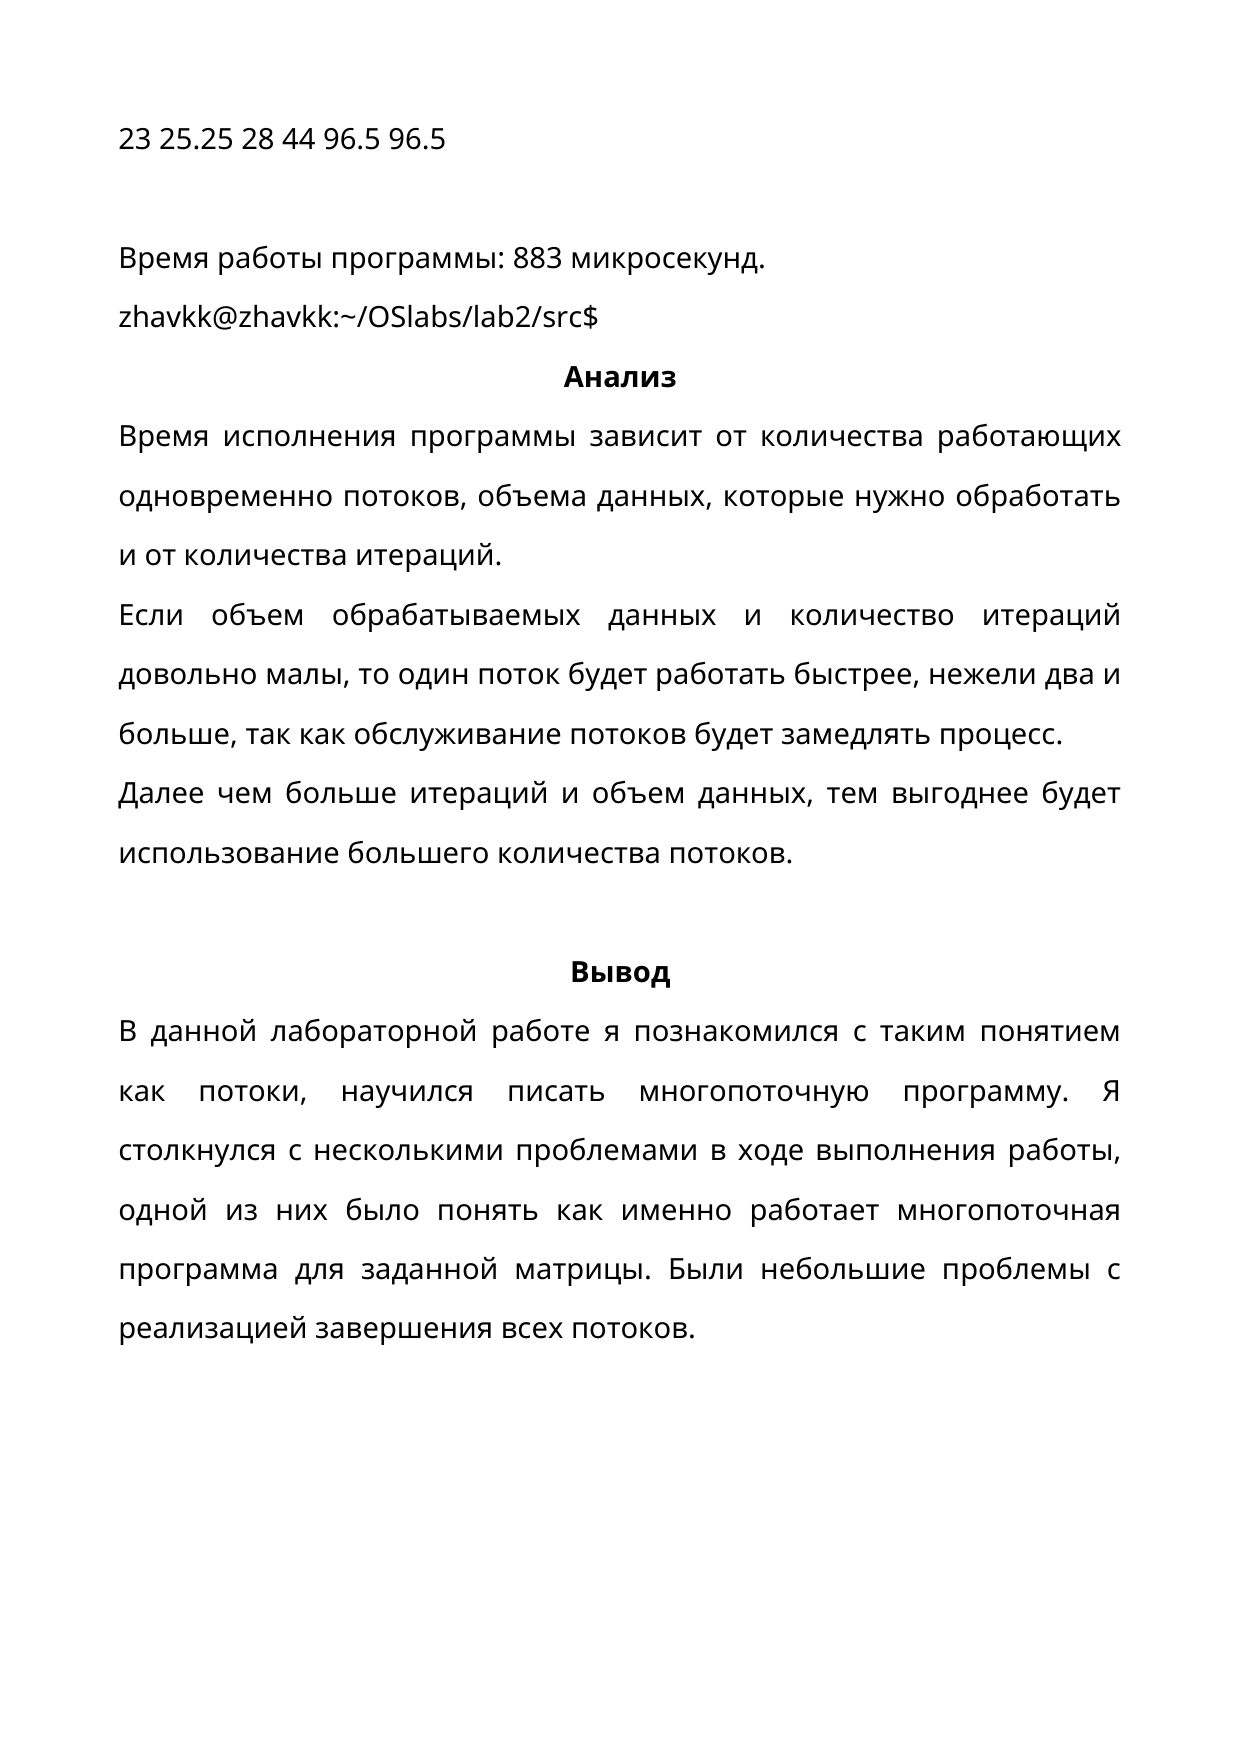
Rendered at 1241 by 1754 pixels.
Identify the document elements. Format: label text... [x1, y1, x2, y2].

text zhavkk@zhavkk:~/OSlabs/lab2/src$ [118, 297, 1122, 336]
text Если объем обрабатываемых данных и количество итераций довольно малы, то один поток будет работать быстрее, нежели два и больше, так как обслуживание потоков будет замедлять процесс. [118, 594, 1122, 753]
text Вывод [118, 951, 1122, 991]
text Анализ [118, 356, 1122, 396]
text 23 25.25 28 44 96.5 96.5 [118, 118, 1122, 158]
text Время работы программы: 883 микросекунд. [118, 237, 1122, 277]
text Далее чем больше итераций и объем данных, тем выгоднее будет использование большего количества потоков. [118, 772, 1122, 872]
text Время исполнения программы зависит от количества работающих одновременно потоков, объема данных, которые нужно обработать и от количества итераций. [118, 416, 1122, 574]
text В данной лабораторной работе я познакомился с таким понятием как потоки, научился писать многопоточную программу. Я столкнулся с несколькими проблемами в ходе выполнения работы, одной из них было понять как именно работает многопоточная программа для заданной матрицы. Были небольшие проблемы с реализацией завершения всех потоков. [118, 1010, 1122, 1347]
